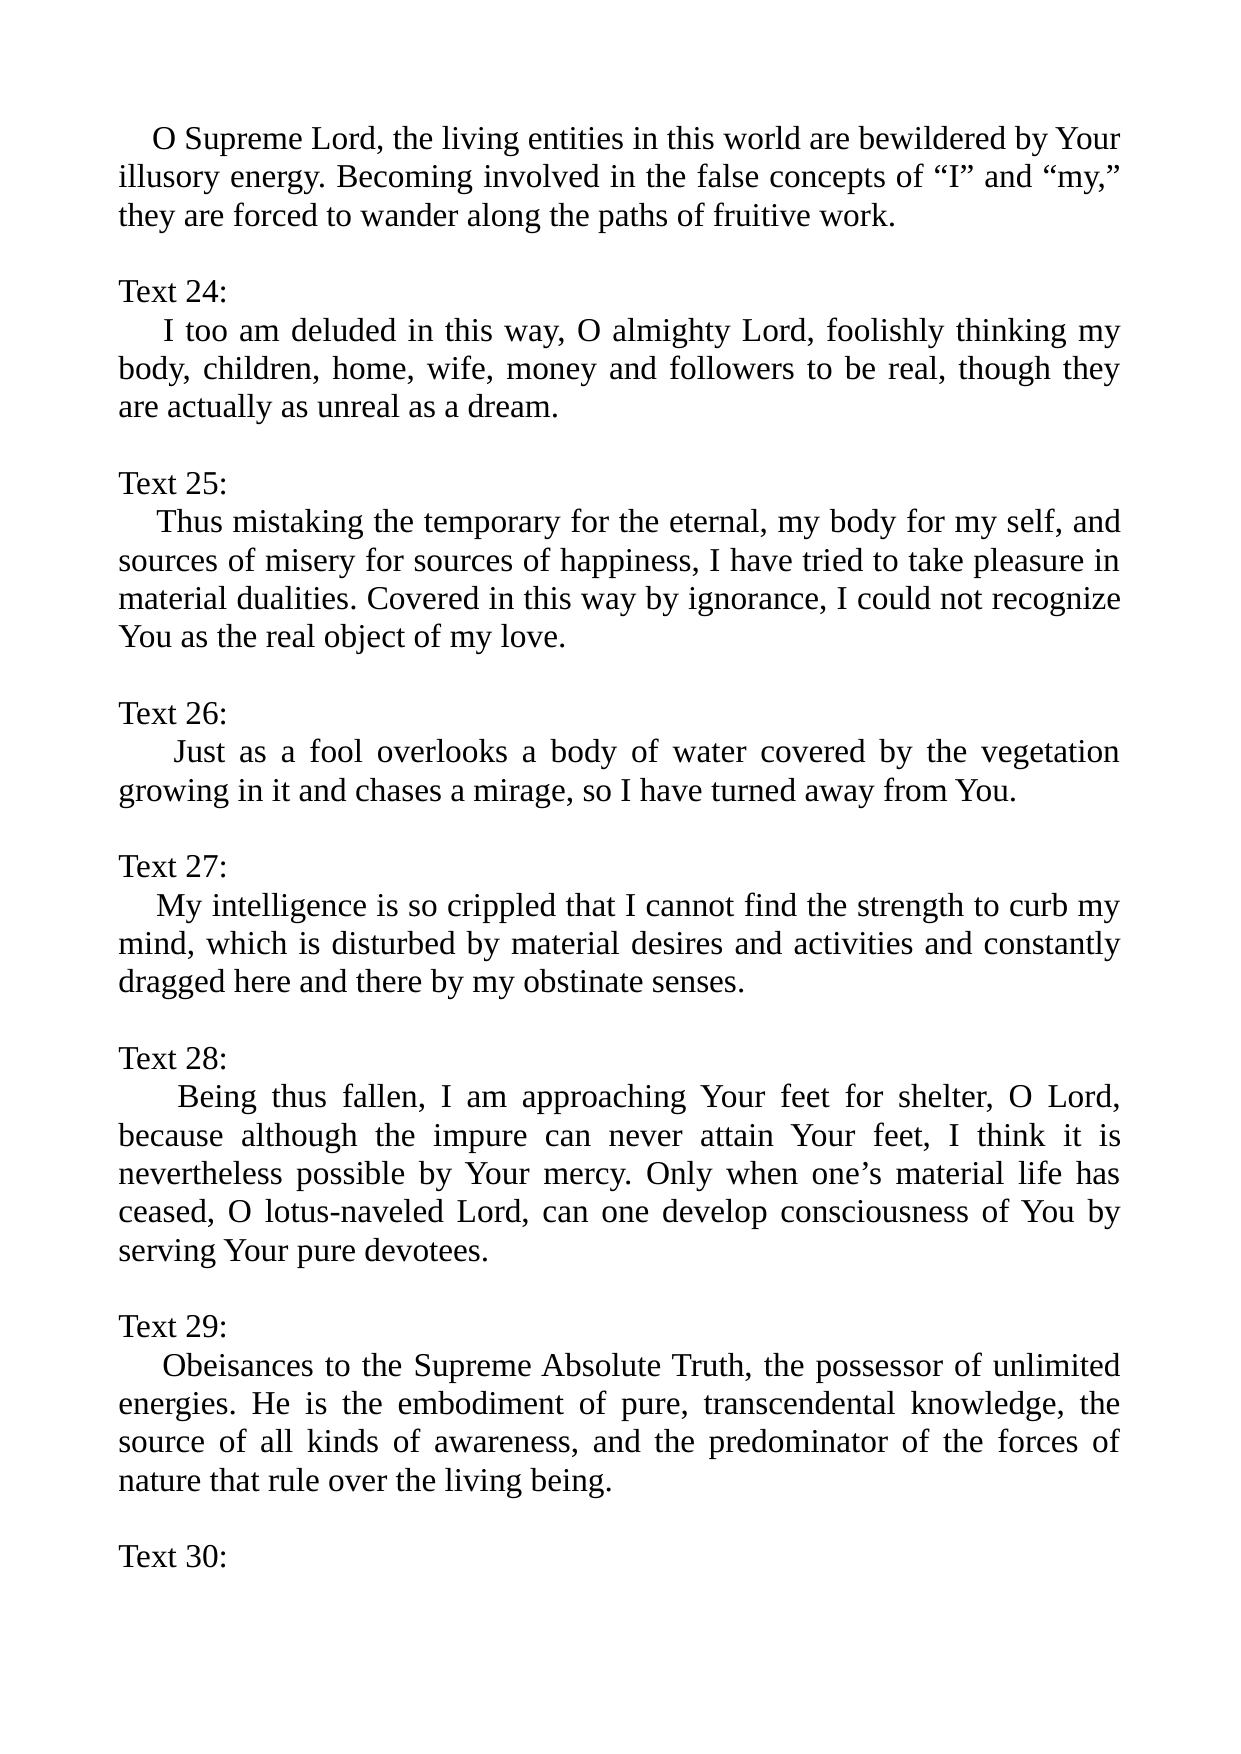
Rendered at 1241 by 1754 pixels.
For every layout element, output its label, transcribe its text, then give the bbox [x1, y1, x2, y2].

text Text 27: [118, 846, 1122, 885]
text Text 26: [118, 693, 1122, 731]
text Just as a fool overlooks a body of water covered by the vegetation growing in it and chases a mirage, so I have turned away from You. [118, 731, 1122, 808]
text Thus mistaking the temporary for the eternal, my body for my self, and sources of misery for sources of happiness, I have tried to take pleasure in material dualities. Covered in this way by ignorance, I could not recognize You as the real object of my love. [118, 501, 1122, 655]
text O Supreme Lord, the living entities in this world are bewildered by Your illusory energy. Becoming involved in the false concepts of “I” and “my,” they are forced to wander along the paths of fruitive work. [118, 118, 1122, 233]
text Text 29: [118, 1306, 1122, 1345]
text I too am deluded in this way, O almighty Lord, foolishly thinking my body, children, home, wife, money and followers to be real, though they are actually as unreal as a dream. [118, 310, 1122, 425]
text Text 25: [118, 463, 1122, 501]
text Text 30: [118, 1536, 1122, 1575]
text Text 24: [118, 271, 1122, 310]
text Obeisances to the Supreme Absolute Truth, the possessor of unlimited energies. He is the embodiment of pure, transcendental knowledge, the source of all kinds of awareness, and the predominator of the forces of nature that rule over the living being. [118, 1345, 1122, 1498]
text My intelligence is so crippled that I cannot find the strength to curb my mind, which is disturbed by material desires and activities and constantly dragged here and there by my obstinate senses. [118, 885, 1122, 1000]
text Text 28: [118, 1038, 1122, 1076]
text Being thus fallen, I am approaching Your feet for shelter, O Lord, because although the impure can never attain Your feet, I think it is nevertheless possible by Your mercy. Only when one’s material life has ceased, O lotus-naveled Lord, can one develop consciousness of You by serving Your pure devotees. [118, 1076, 1122, 1268]
